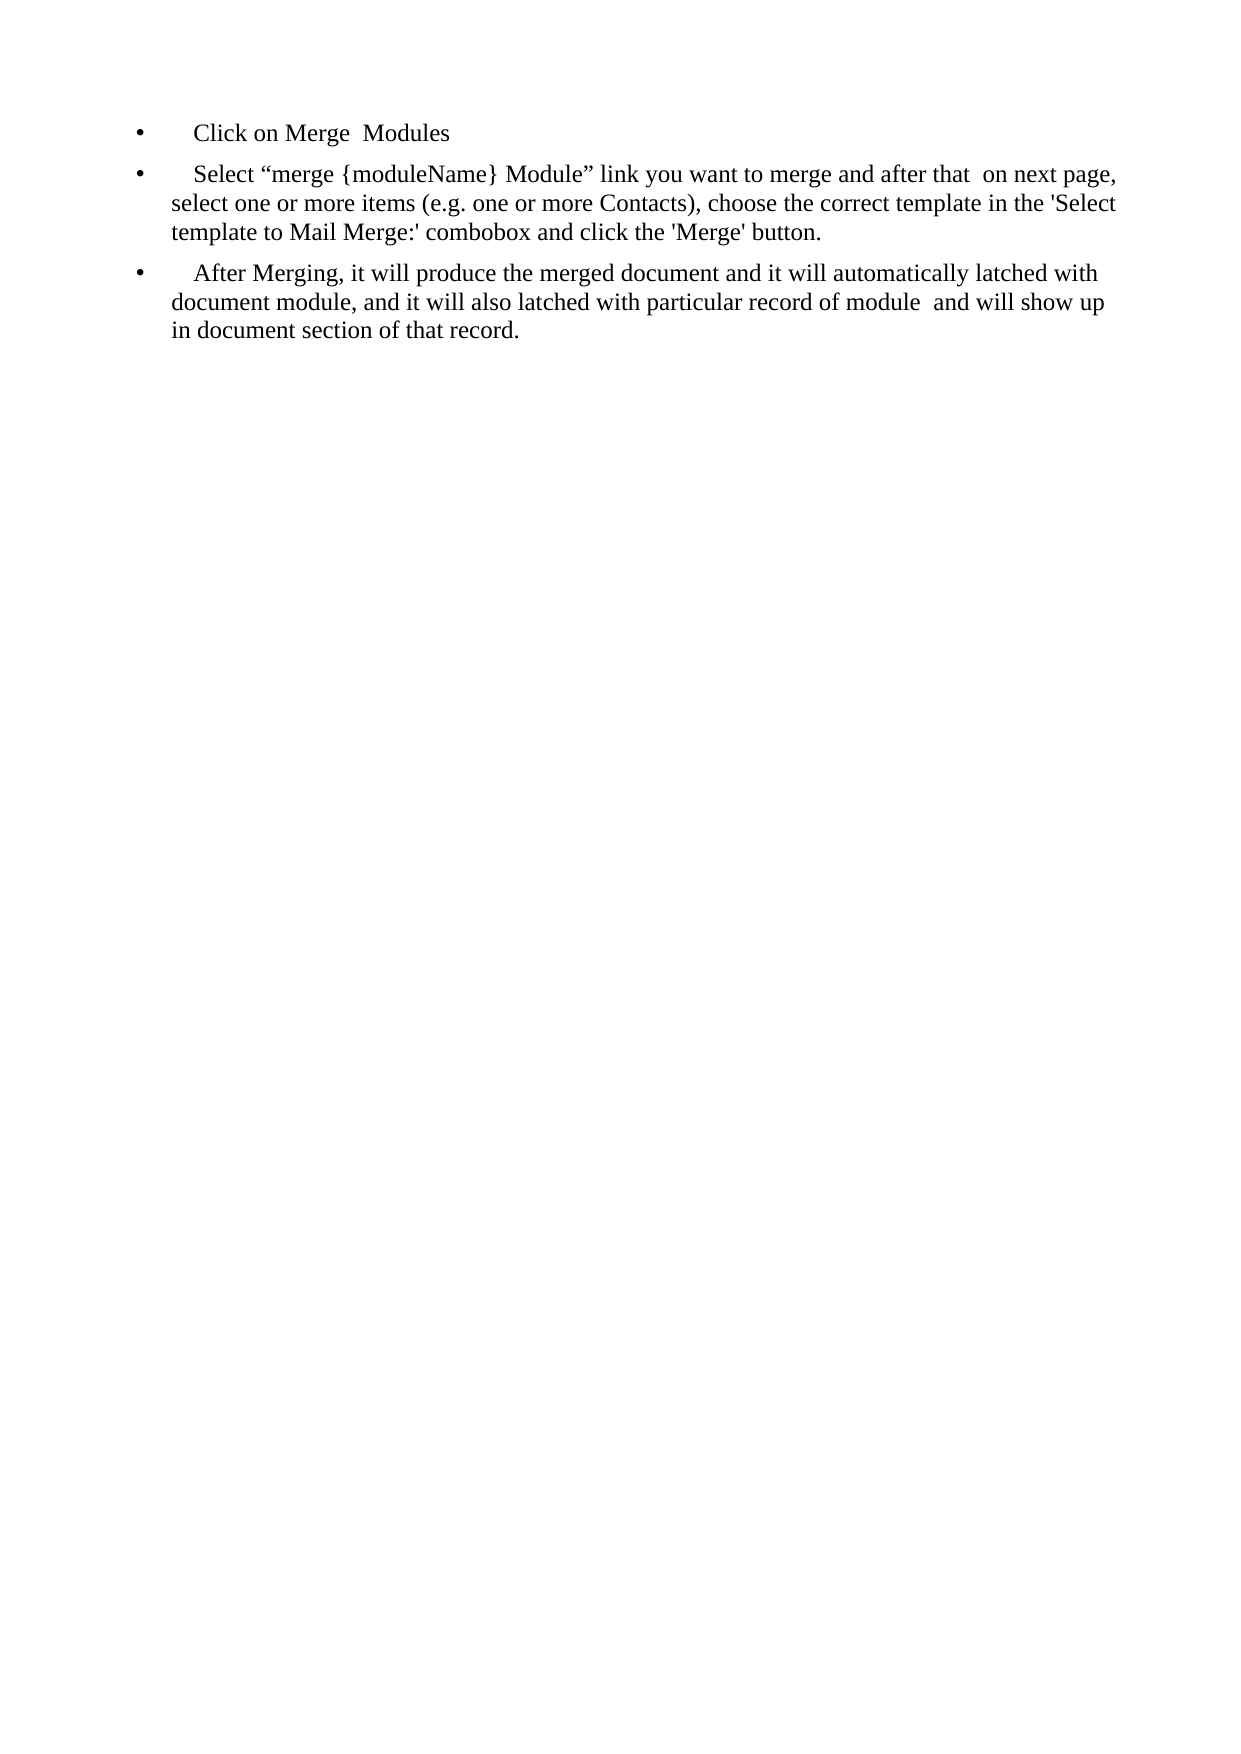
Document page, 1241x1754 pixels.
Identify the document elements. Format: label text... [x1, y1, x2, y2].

list Select “merge {moduleName} Module” link you want to merge and after that on next page, select one or more items (e.g. one or more Contacts), choose the correct template in the 'Select template to Mail Merge:' combobox and click the 'Merge' button. [136, 159, 1122, 246]
list After Merging, it will produce the merged document and it will automatically latched with document module, and it will also latched with particular record of module and will show up in document section of that record. [136, 258, 1122, 344]
list Click on Merge Modules [136, 118, 1122, 147]
